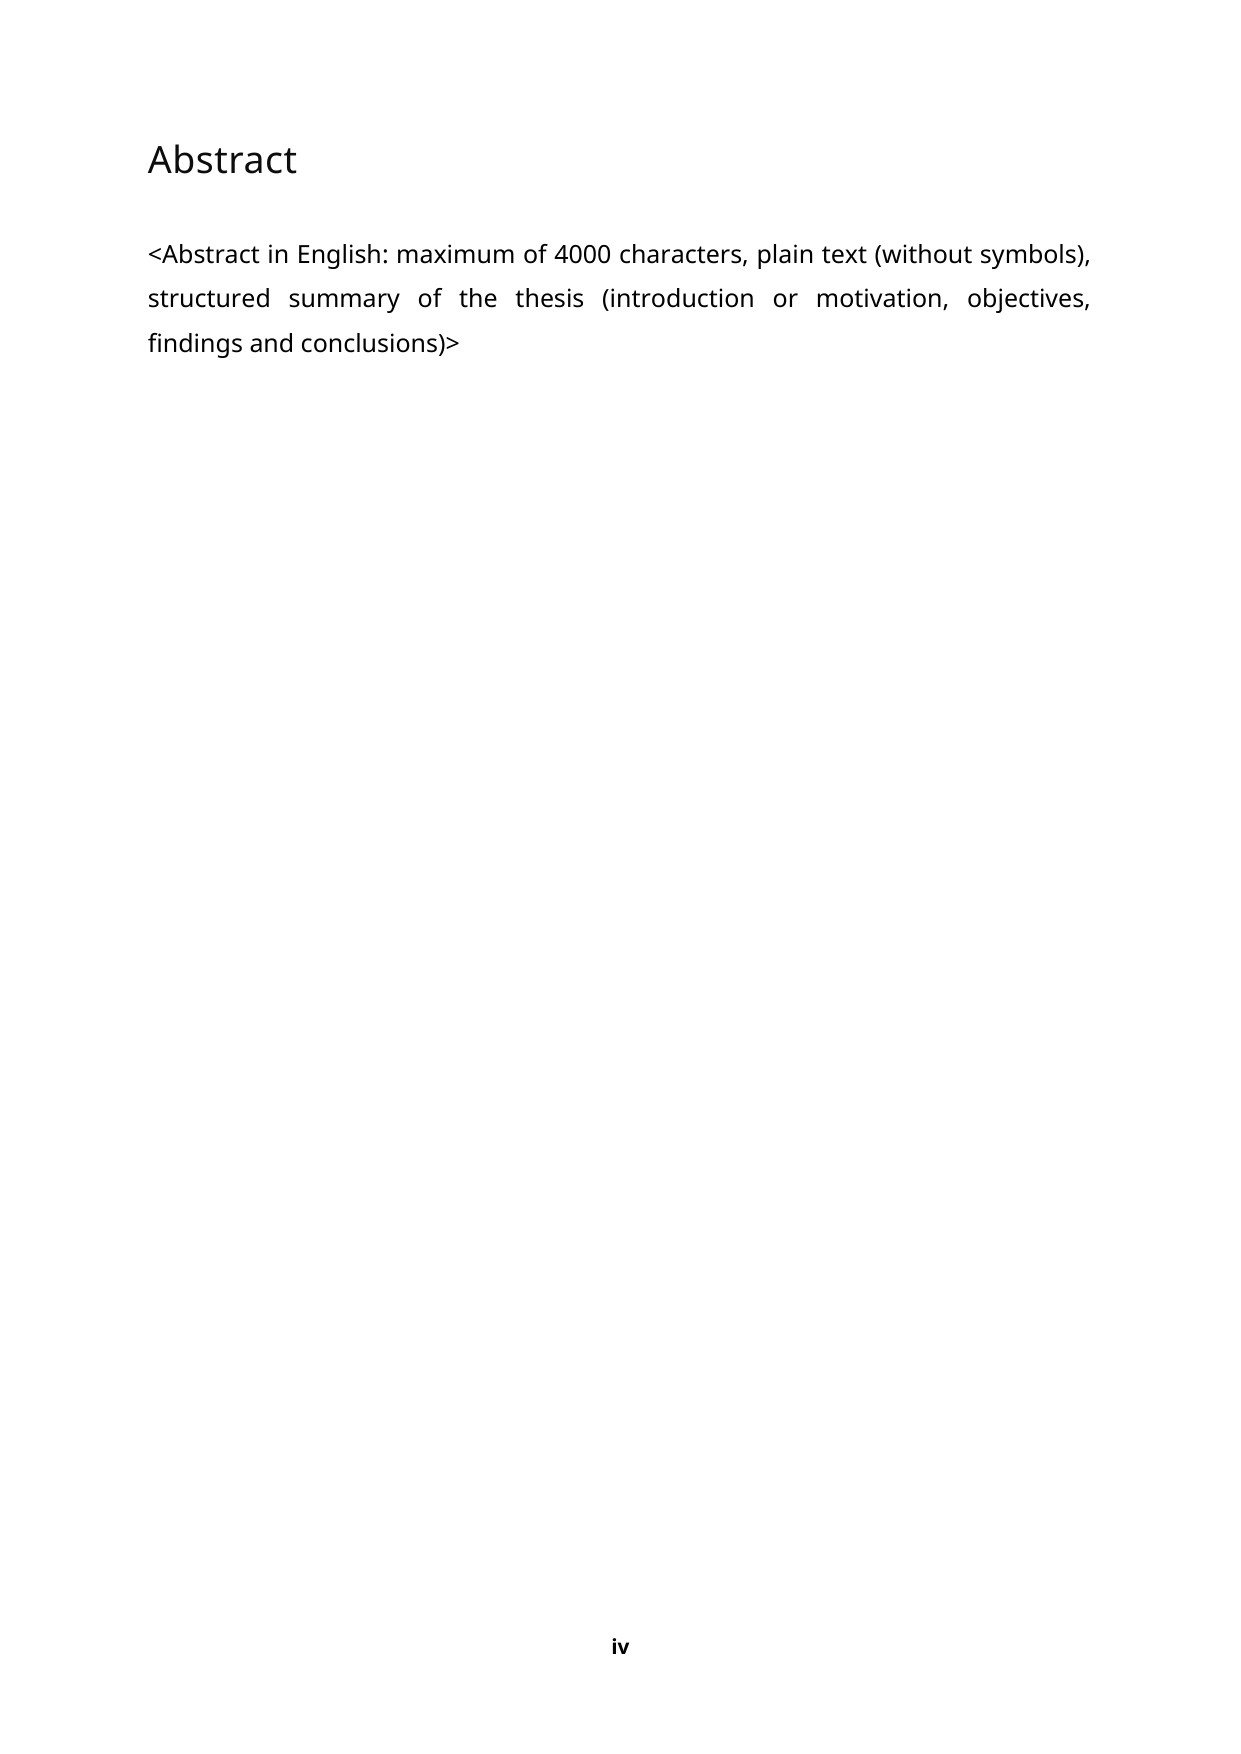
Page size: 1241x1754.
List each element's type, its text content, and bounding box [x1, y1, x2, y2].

text <Abstract in English: maximum of 4000 characters, plain text (without symbols), structured summary of the thesis (introduction or motivation, objectives, findings and conclusions)> [148, 237, 1092, 359]
title Abstract [148, 133, 1092, 184]
